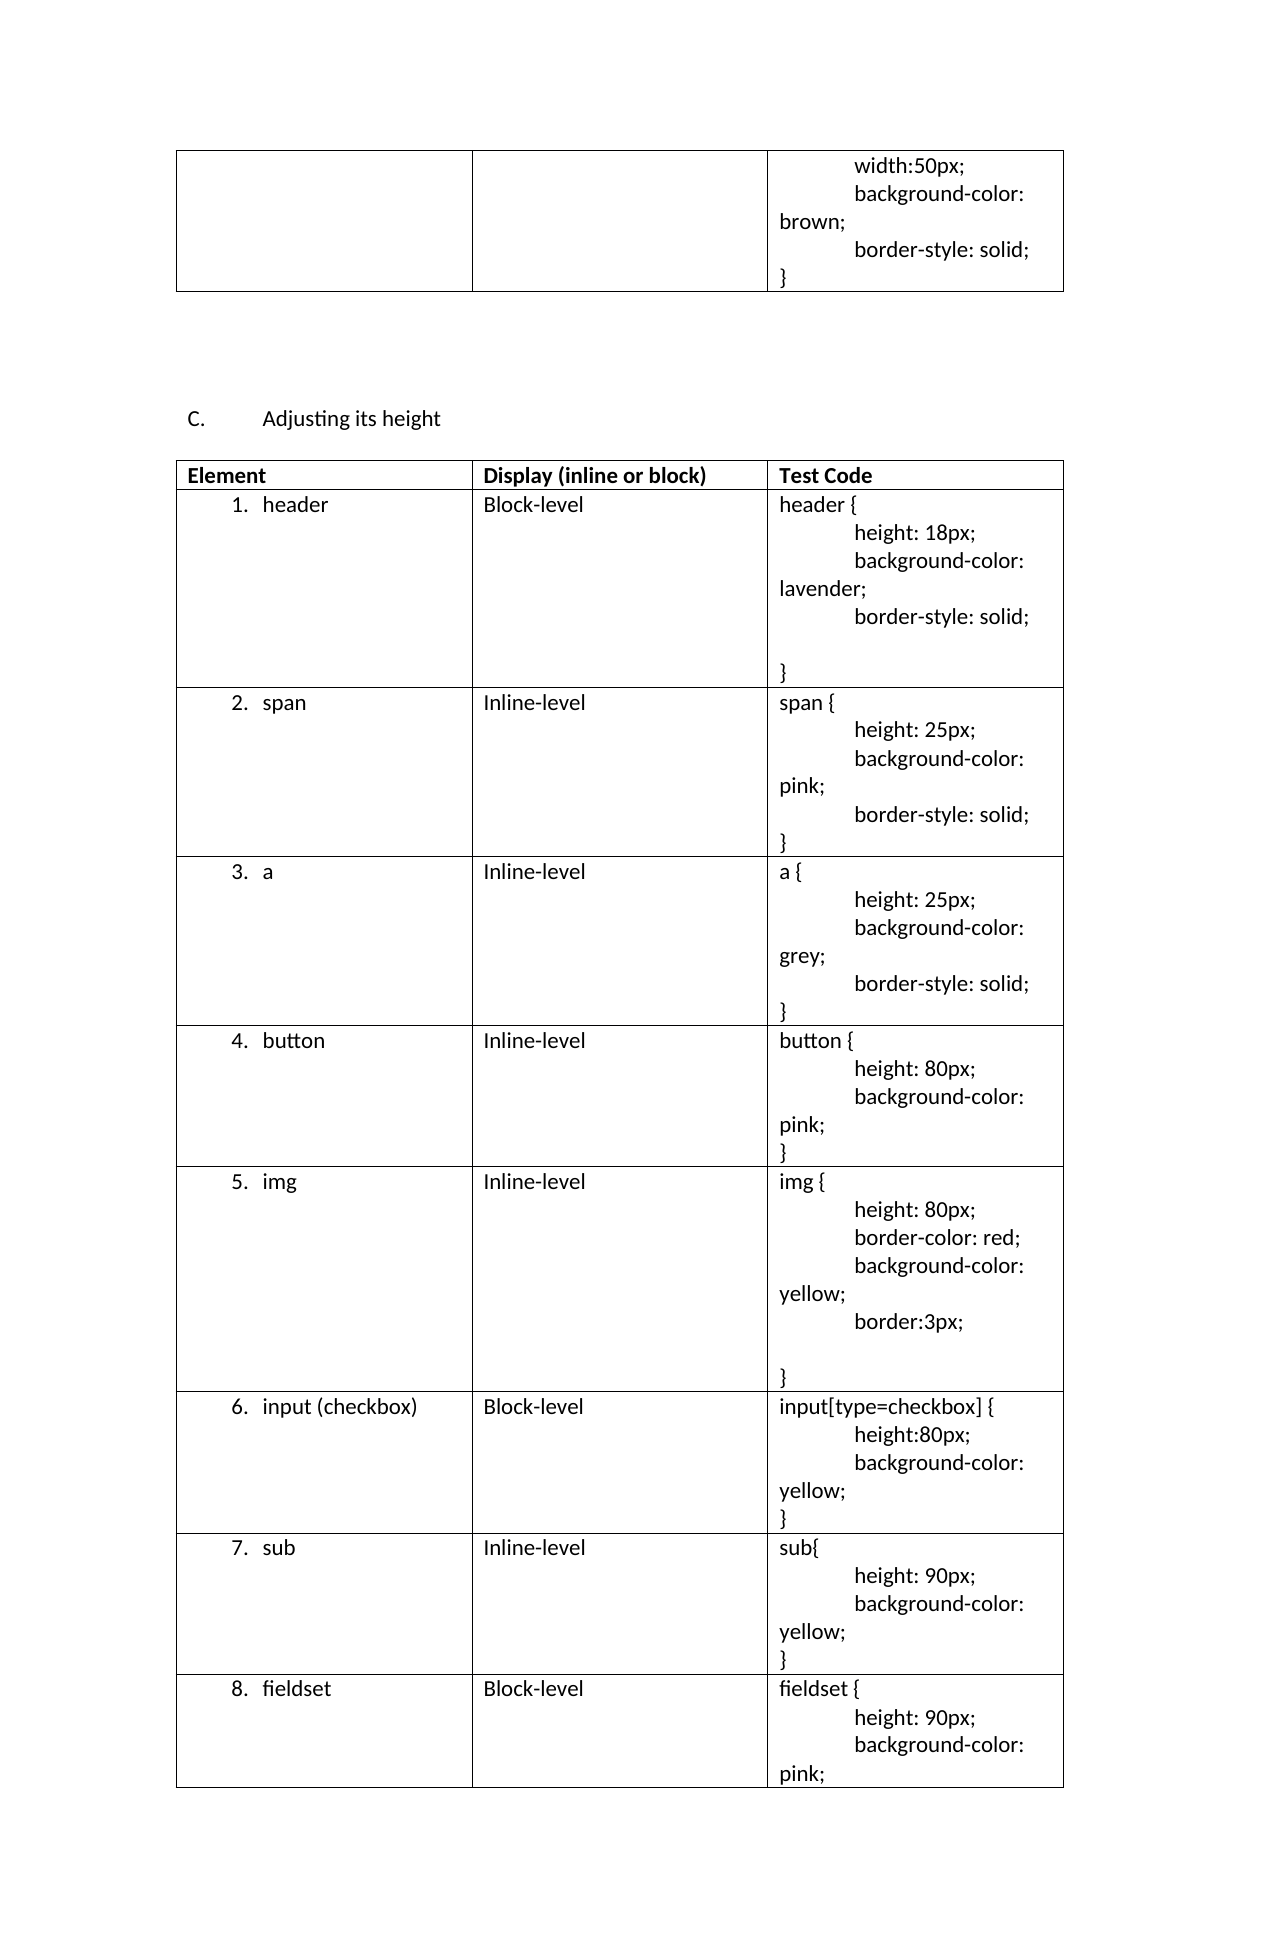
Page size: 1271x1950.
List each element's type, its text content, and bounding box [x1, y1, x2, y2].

table_cell img { height: 80px; border-color: red; background-color: yellow; border:3px; } [1053, 1167, 1063, 1391]
table_cell Inline-level [473, 857, 767, 1025]
table_cell fieldset [177, 1675, 472, 1787]
table_cell fieldset { height: 90px; background-color: pink; } [768, 1675, 779, 1787]
table_cell header { height: 18px; background-color: lavender; border-style: solid; } [768, 490, 779, 687]
table_cell a { height: 25px; background-color: grey; border-style: solid; } [768, 857, 779, 1025]
table_cell button { height: 80px; background-color: pink; } [1053, 1026, 1063, 1166]
table_cell button [177, 1026, 472, 1166]
table_cell span [177, 688, 472, 856]
table_header Test Code [768, 461, 779, 489]
table_cell sub{ height: 90px; background-color: yellow; } [768, 1534, 779, 1673]
table_cell footer [177, 151, 472, 291]
table_cell a [177, 857, 472, 1025]
table_cell img [177, 1167, 472, 1391]
table_cell button { height: 80px; background-color: pink; } [768, 1026, 779, 1166]
table_cell input (checkbox) [177, 1392, 472, 1532]
table_cell header { height: 18px; background-color: lavender; border-style: solid; } [1053, 490, 1063, 687]
table_header Element [461, 461, 472, 489]
table_header Test Code [1053, 461, 1063, 489]
table_cell input[type=checkbox] { height:80px; background-color: yellow; } [1053, 1392, 1063, 1532]
table_cell Block-level [473, 1675, 767, 1787]
table_cell Block [473, 151, 767, 291]
table_cell header [177, 490, 472, 687]
table_cell Block-level [473, 1392, 767, 1532]
table_cell img { height: 80px; border-color: red; background-color: yellow; border:3px; } [768, 1167, 779, 1391]
table_cell footer { width:50px; background-color: brown; border-style: solid; } [768, 151, 779, 291]
table_cell span { height: 25px; background-color: pink; border-style: solid; } [1053, 688, 1063, 856]
table_cell sub{ height: 90px; background-color: yellow; } [1053, 1534, 1063, 1673]
table_cell span { height: 25px; background-color: pink; border-style: solid; } [768, 688, 779, 856]
table_cell footer { width:50px; background-color: brown; border-style: solid; } [1053, 151, 1063, 291]
table_cell Block-level [473, 490, 767, 687]
list Adjusting its height [187, 404, 1083, 432]
table_cell Inline-level [473, 1534, 767, 1673]
table_cell Inline-level [473, 1167, 767, 1391]
table_cell a { height: 25px; background-color: grey; border-style: solid; } [1053, 857, 1063, 1025]
table_cell input[type=checkbox] { height:80px; background-color: yellow; } [768, 1392, 779, 1532]
table_cell Inline-level [473, 1026, 767, 1166]
table_cell fieldset { height: 90px; background-color: pink; } [1053, 1675, 1063, 1787]
table_cell Inline-level [473, 688, 767, 856]
table_header Element [177, 461, 187, 489]
table_cell sub [177, 1534, 472, 1673]
